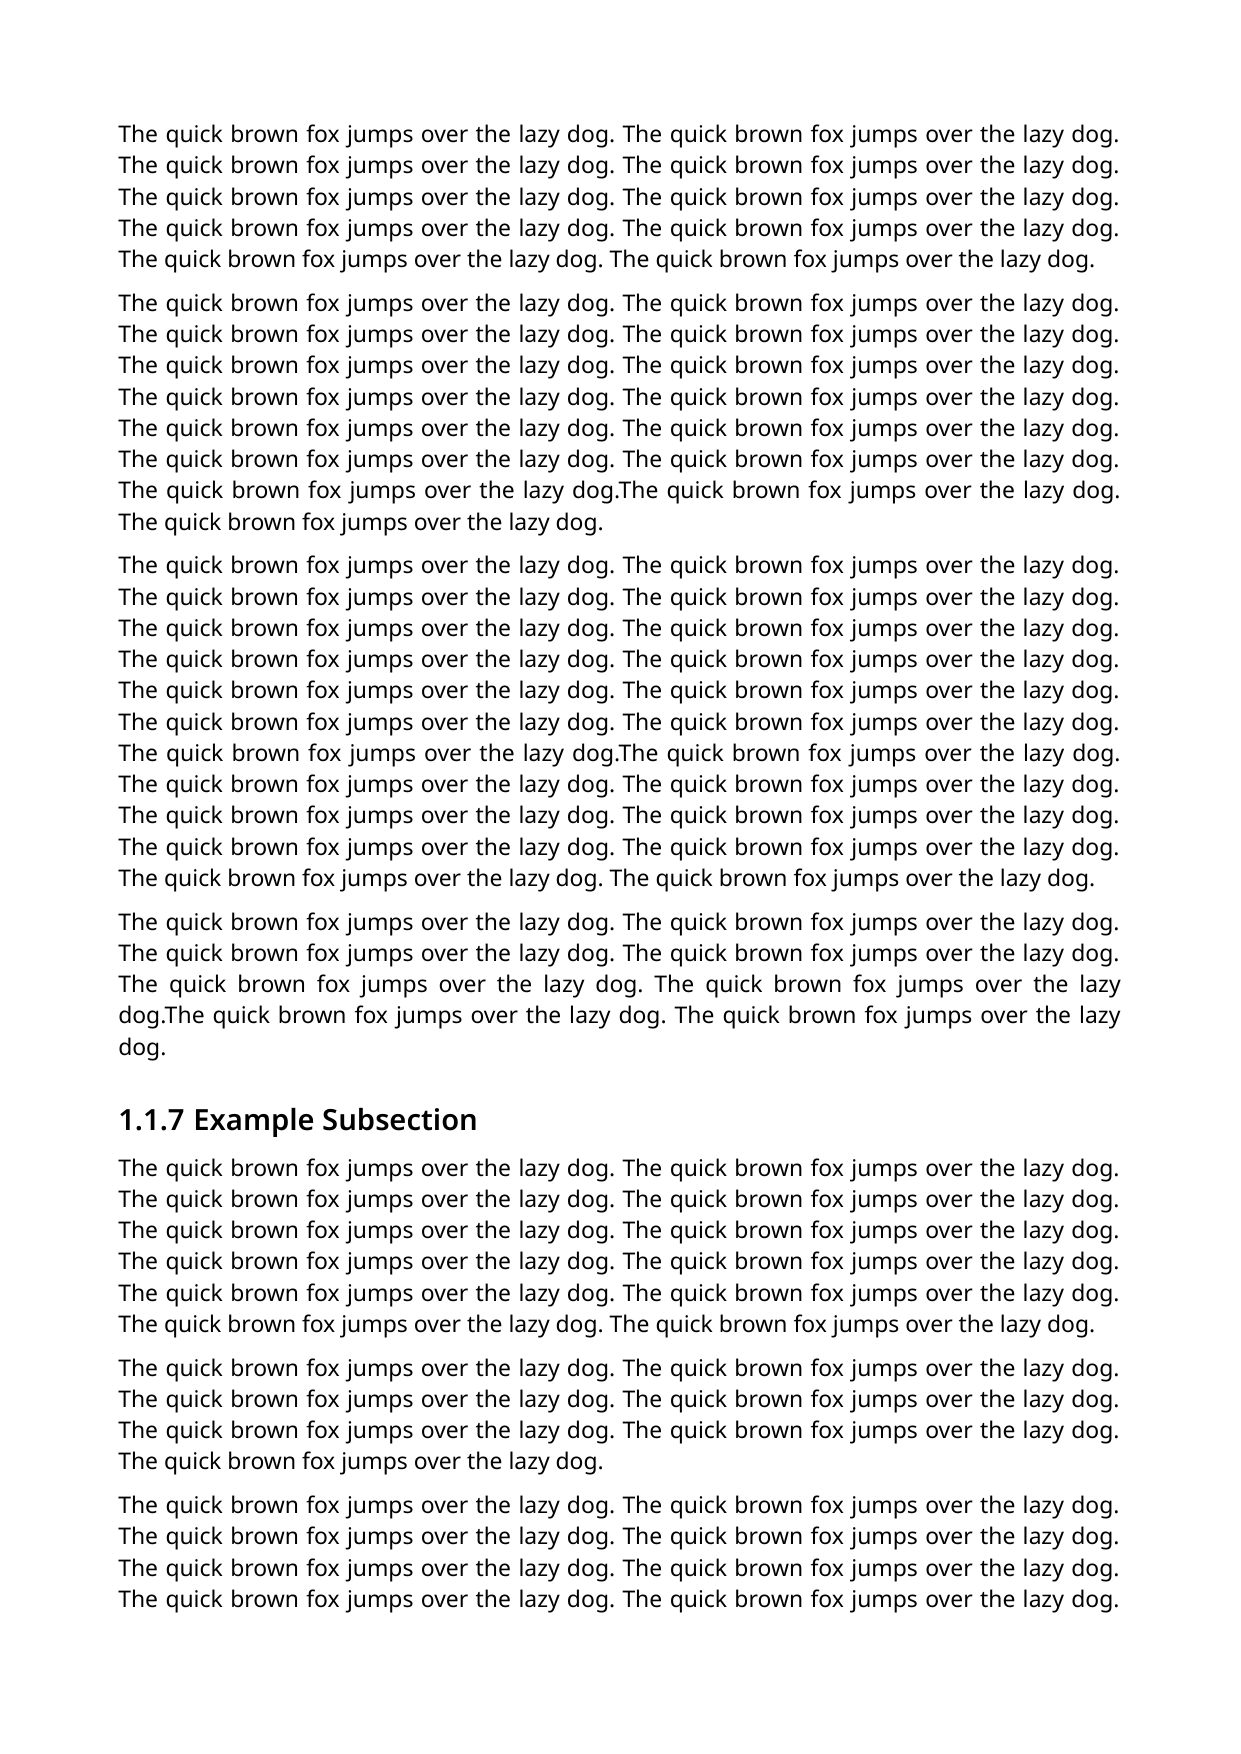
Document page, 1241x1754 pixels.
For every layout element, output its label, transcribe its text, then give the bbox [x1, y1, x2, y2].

text The quick brown fox jumps over the lazy dog. The quick brown fox jumps over the lazy dog. The quick brown fox jumps over the lazy dog. The quick brown fox jumps over the lazy dog. The quick brown fox jumps over the lazy dog. The quick brown fox jumps over the lazy dog. The quick brown fox jumps over the lazy dog. The quick brown fox jumps over the lazy dog. The quick brown fox jumps over the lazy dog. The quick brown fox jumps over the lazy dog. The quick brown fox jumps over the lazy dog. The quick brown fox jumps over the lazy dog. The quick brown fox jumps over the lazy dog.The quick brown fox jumps over the lazy dog. The quick brown fox jumps over the lazy dog. [118, 287, 1122, 537]
text The quick brown fox jumps over the lazy dog. The quick brown fox jumps over the lazy dog. The quick brown fox jumps over the lazy dog. The quick brown fox jumps over the lazy dog. The quick brown fox jumps over the lazy dog. The quick brown fox jumps over the lazy dog.The quick brown fox jumps over the lazy dog. The quick brown fox jumps over the lazy dog. [118, 906, 1122, 1062]
text The quick brown fox jumps over the lazy dog. The quick brown fox jumps over the lazy dog. The quick brown fox jumps over the lazy dog. The quick brown fox jumps over the lazy dog. The quick brown fox jumps over the lazy dog. The quick brown fox jumps over the lazy dog. The quick brown fox jumps over the lazy dog. [118, 1352, 1122, 1477]
text The quick brown fox jumps over the lazy dog. The quick brown fox jumps over the lazy dog. The quick brown fox jumps over the lazy dog. The quick brown fox jumps over the lazy dog. The quick brown fox jumps over the lazy dog. The quick brown fox jumps over the lazy dog. The quick brown fox jumps over the lazy dog. The quick brown fox jumps over the lazy dog. The quick brown fox jumps over the lazy dog. The quick brown fox jumps over the lazy dog. [118, 118, 1122, 274]
subtitle Example Subsection [118, 1099, 1122, 1139]
text The quick brown fox jumps over the lazy dog. The quick brown fox jumps over the lazy dog. The quick brown fox jumps over the lazy dog. The quick brown fox jumps over the lazy dog. The quick brown fox jumps over the lazy dog. The quick brown fox jumps over the lazy dog. The quick brown fox jumps over the lazy dog. The quick brown fox jumps over the lazy dog. The quick brown fox jumps over the lazy dog. The quick brown fox jumps over the lazy dog. The quick brown fox jumps over the lazy dog. The quick brown fox jumps over the lazy dog. The quick brown fox jumps over the lazy dog.The quick brown fox jumps over the lazy dog. The quick brown fox jumps over the lazy dog. The quick brown fox jumps over the lazy dog. The quick brown fox jumps over the lazy dog. The quick brown fox jumps over the lazy dog. The quick brown fox jumps over the lazy dog. The quick brown fox jumps over the lazy dog. The quick brown fox jumps over the lazy dog. The quick brown fox jumps over the lazy dog. [118, 549, 1122, 893]
text The quick brown fox jumps over the lazy dog. The quick brown fox jumps over the lazy dog. The quick brown fox jumps over the lazy dog. The quick brown fox jumps over the lazy dog. The quick brown fox jumps over the lazy dog. The quick brown fox jumps over the lazy dog. The quick brown fox jumps over the lazy dog. The quick brown fox jumps over the lazy dog. [118, 1489, 1122, 1614]
text The quick brown fox jumps over the lazy dog. The quick brown fox jumps over the lazy dog. The quick brown fox jumps over the lazy dog. The quick brown fox jumps over the lazy dog. The quick brown fox jumps over the lazy dog. The quick brown fox jumps over the lazy dog. The quick brown fox jumps over the lazy dog. The quick brown fox jumps over the lazy dog. The quick brown fox jumps over the lazy dog. The quick brown fox jumps over the lazy dog. The quick brown fox jumps over the lazy dog. The quick brown fox jumps over the lazy dog. [118, 1152, 1122, 1339]
